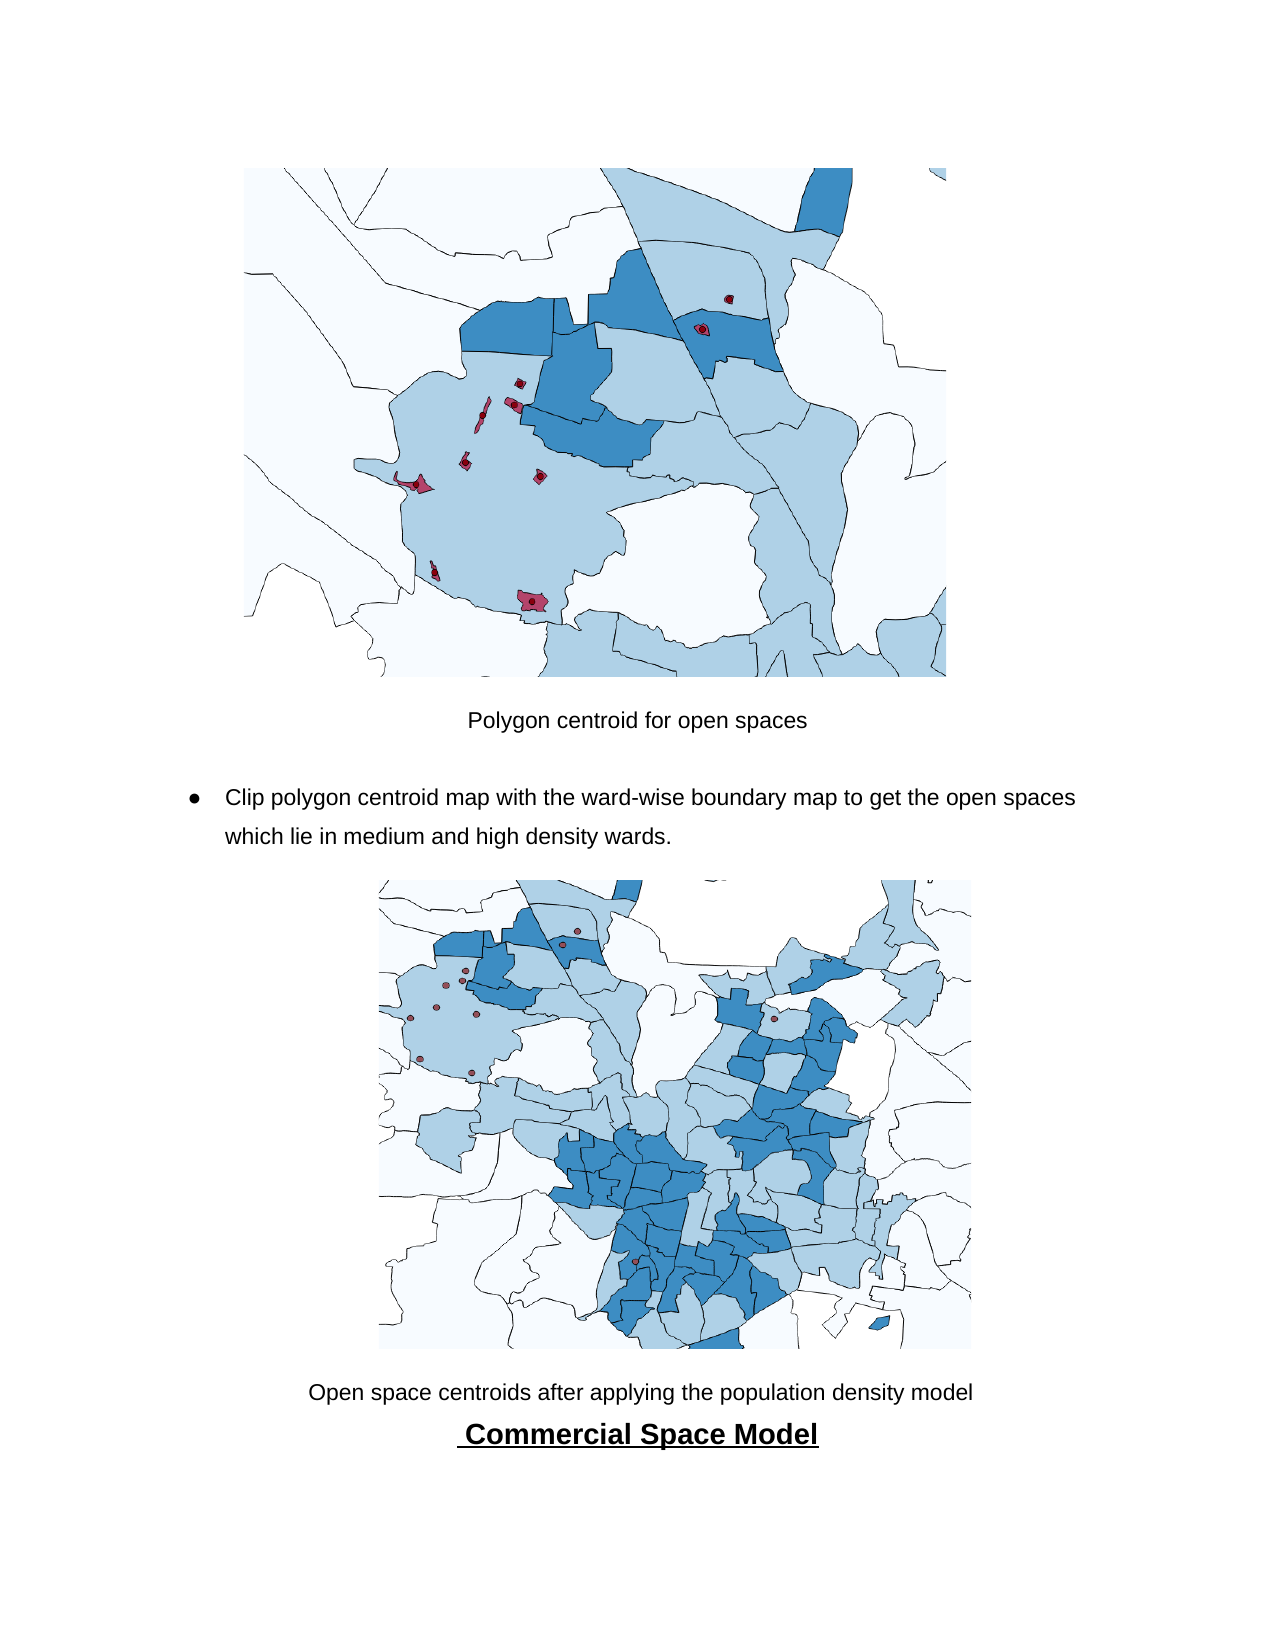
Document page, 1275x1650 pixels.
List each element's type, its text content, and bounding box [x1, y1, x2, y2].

list Clip polygon centroid map with the ward-wise boundary map to get the open spaces which lie in medium and high density wards. [187, 785, 1125, 849]
text Open space centroids after applying the population density model [150, 1380, 1125, 1405]
picture [378, 880, 972, 1349]
text Polygon centroid for open spaces [150, 708, 1125, 734]
text Commercial Space Model [150, 1418, 1125, 1451]
picture [243, 168, 947, 677]
